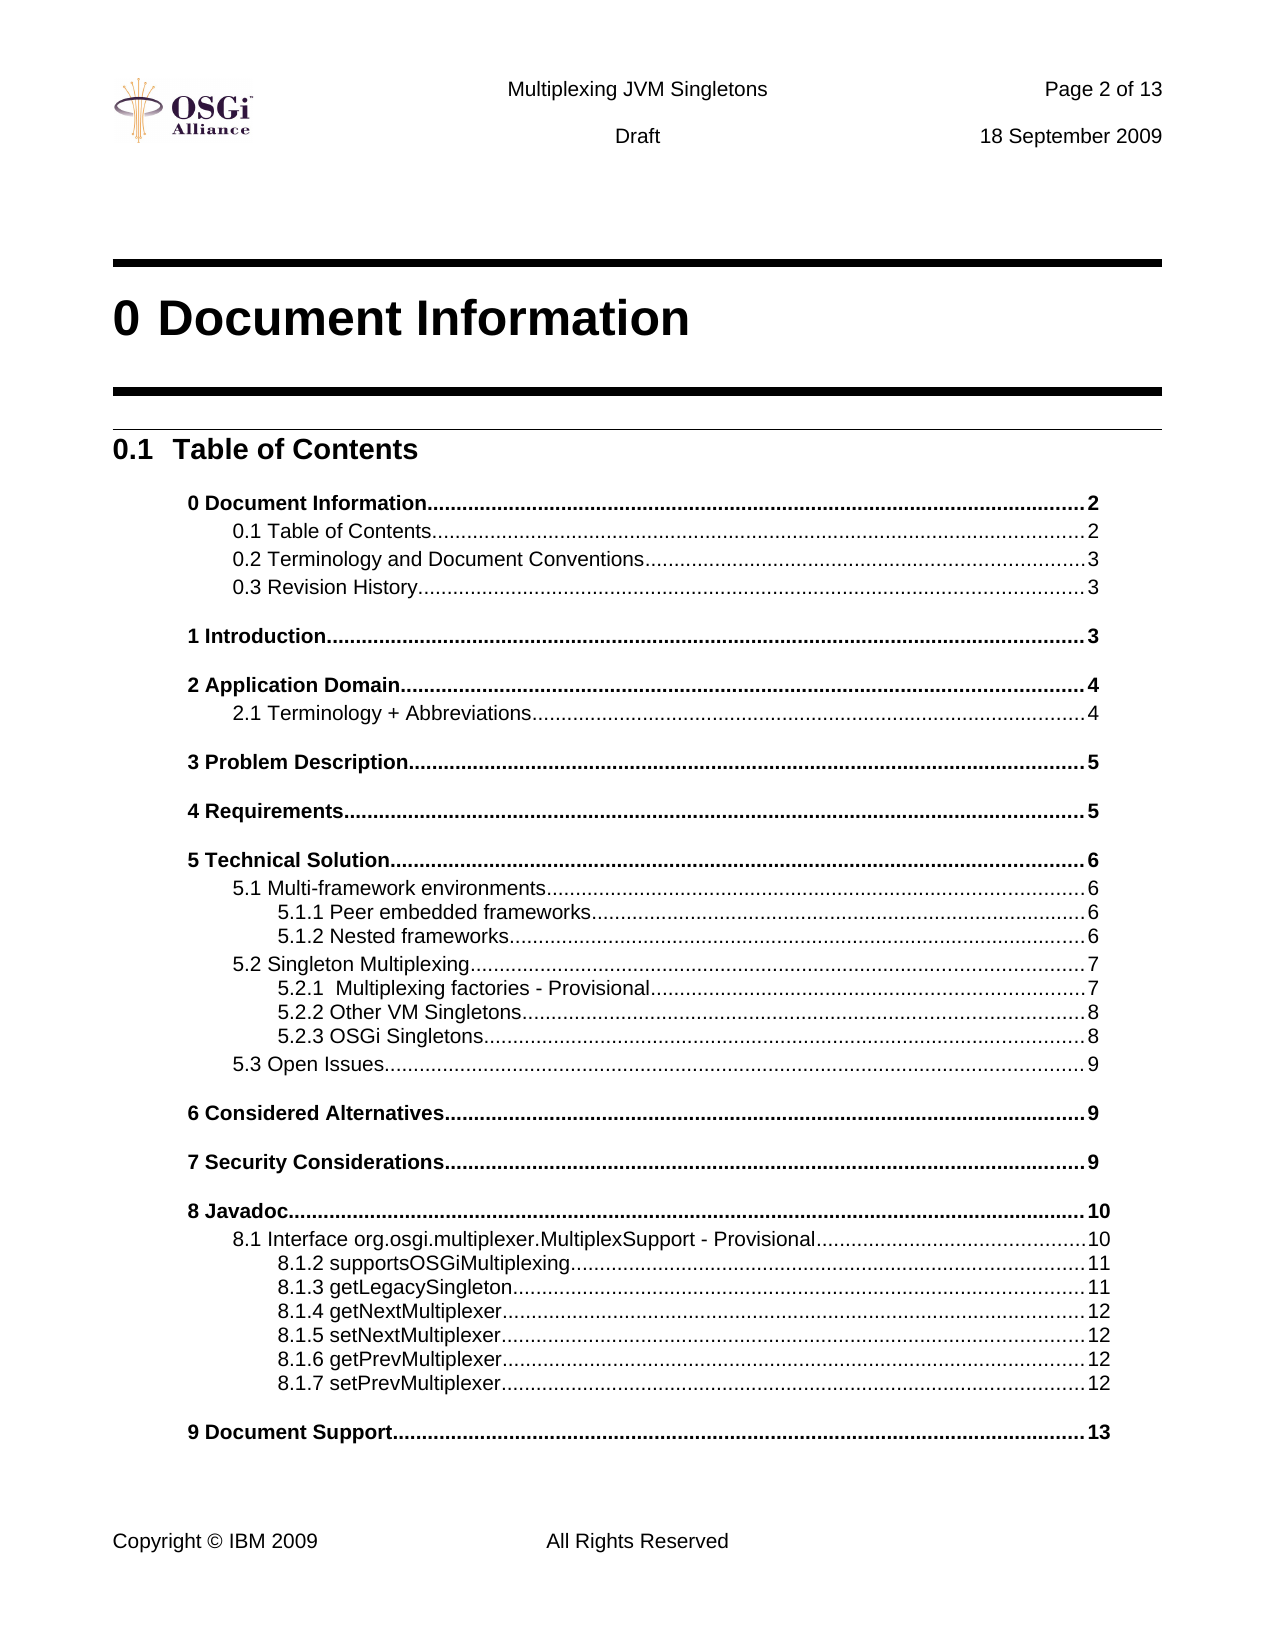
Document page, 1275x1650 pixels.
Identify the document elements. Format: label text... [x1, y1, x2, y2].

text 8.1.3 getLegacySingleton 11 [277, 1275, 1162, 1299]
text 8.1.4 getNextMultiplexer 12 [277, 1299, 1162, 1323]
text 1 Introduction 3 [187, 624, 1162, 648]
text 5.2.2 Other VM Singletons 8 [277, 1000, 1162, 1024]
text 0.3 Revision History 3 [232, 575, 1162, 599]
text 8.1.2 supportsOSGiMultiplexing 11 [277, 1251, 1162, 1275]
text 5.1 Multi-framework environments 6 [232, 876, 1162, 900]
text 0 Document Information 2 [187, 491, 1162, 514]
text 8.1.5 setNextMultiplexer 12 [277, 1323, 1162, 1347]
text 2.1 Terminology + Abbreviations 4 [232, 701, 1162, 725]
picture [114, 78, 254, 143]
text 0.1 Table of Contents 2 [232, 519, 1162, 543]
text 4 Requirements 5 [187, 799, 1162, 823]
text 5.2.3 OSGi Singletons 8 [277, 1024, 1162, 1048]
text 8 Javadoc 10 [187, 1199, 1162, 1223]
text 3 Problem Description 5 [187, 750, 1162, 774]
text 0.2 Terminology and Document Conventions 3 [232, 547, 1162, 571]
text 6 Considered Alternatives 9 [187, 1101, 1162, 1125]
text 5.1.2 Nested frameworks 6 [277, 924, 1162, 948]
subtitle Document Information [112, 260, 1162, 396]
text 5 Technical Solution 6 [187, 848, 1162, 872]
text 2 Application Domain 4 [187, 673, 1162, 697]
text 8.1.6 getPrevMultiplexer 12 [277, 1347, 1162, 1371]
text 5.2.1 Multiplexing factories - Provisional 7 [277, 976, 1162, 1000]
text 7 Security Considerations 9 [187, 1150, 1162, 1174]
subtitle Table of Contents [112, 430, 1162, 466]
text 5.1.1 Peer embedded frameworks 6 [277, 900, 1162, 924]
text 5.2 Singleton Multiplexing 7 [232, 952, 1162, 976]
text 8.1.7 setPrevMultiplexer 12 [277, 1371, 1162, 1395]
text 8.1 Interface org.osgi.multiplexer.MultiplexSupport - Provisional 10 [232, 1227, 1162, 1251]
text 9 Document Support 13 [187, 1420, 1162, 1444]
text 5.3 Open Issues 9 [232, 1052, 1162, 1076]
